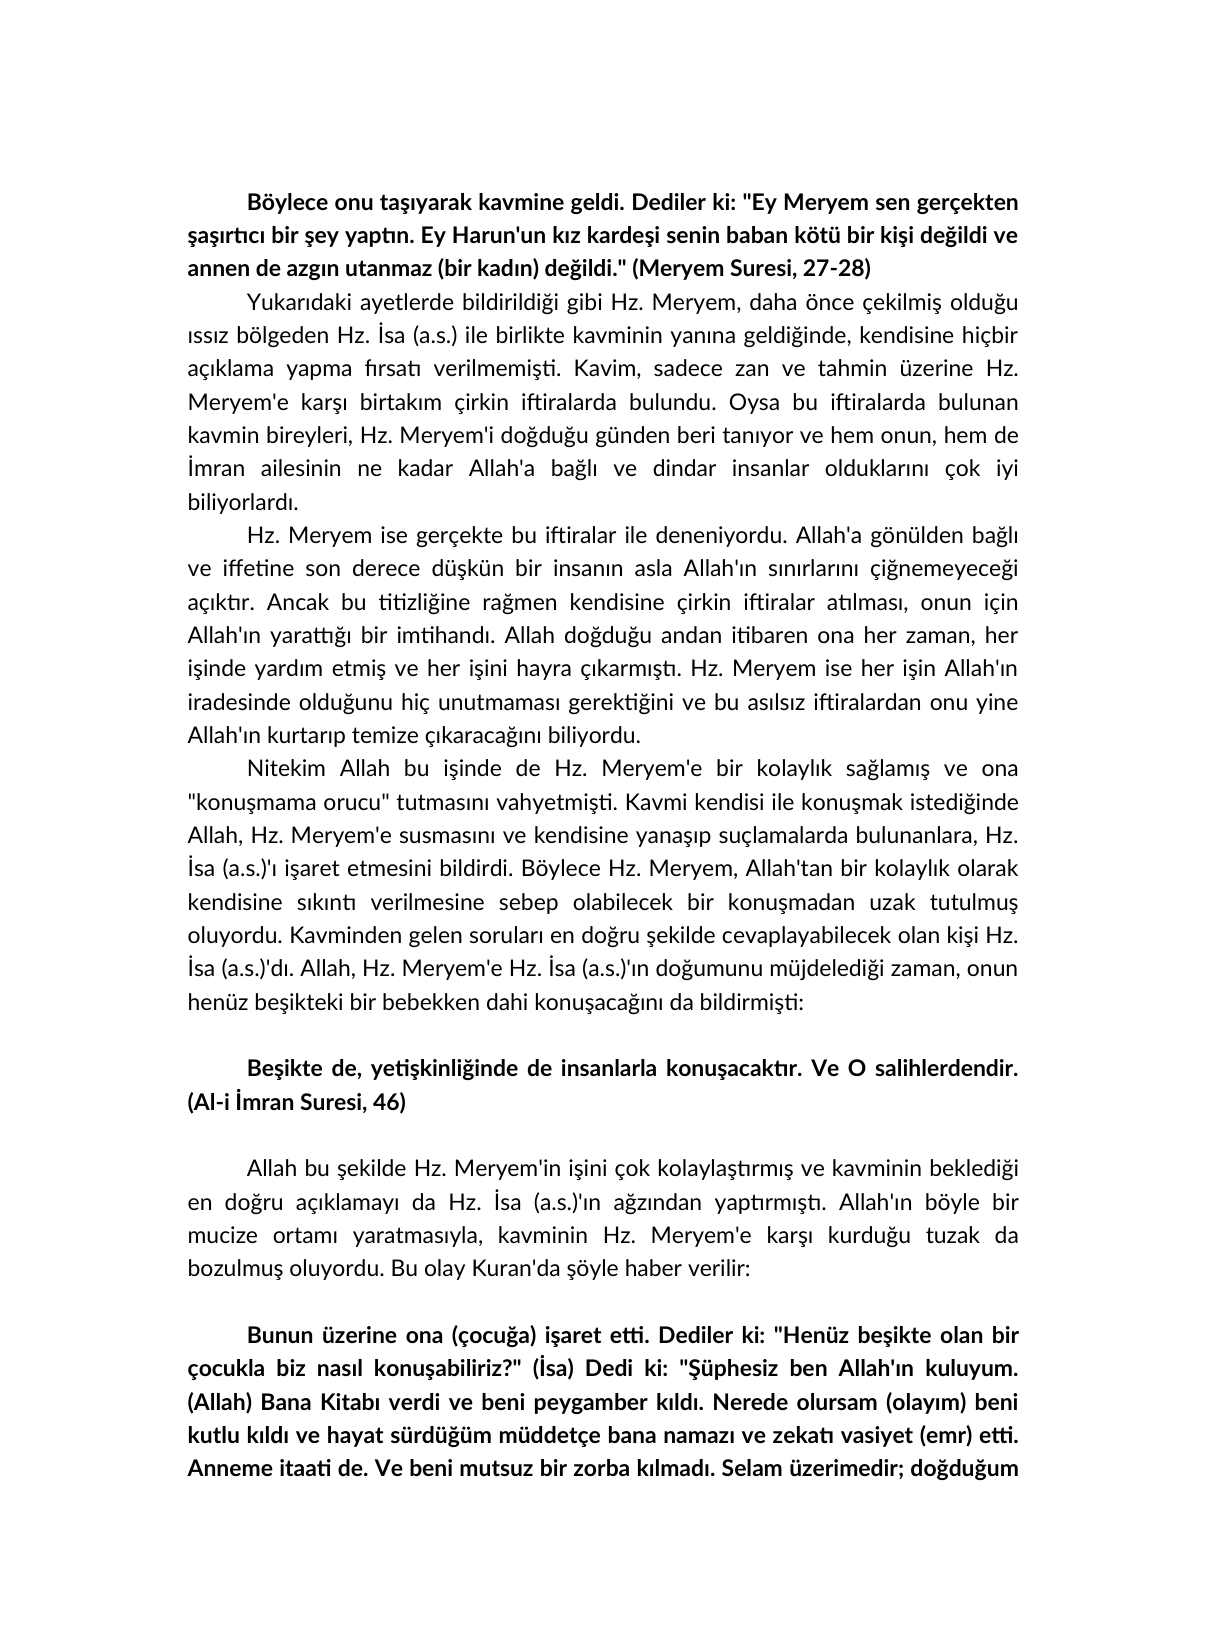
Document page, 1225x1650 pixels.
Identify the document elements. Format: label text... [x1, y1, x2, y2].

text Yukarıdaki ayetlerde bildirildiği gibi Hz. Meryem, daha önce çekilmiş olduğu ıssız bölgeden Hz. İsa (a.s.) ile birlikte kavminin yanına geldiğinde, kendisine hiçbir açıklama yapma fırsatı verilmemişti. Kavim, sadece zan ve tahmin üzerine Hz. Meryem'e karşı birtakım çirkin iftiralarda bulundu. Oysa bu iftiralarda bulunan kavmin bireyleri, Hz. Meryem'i doğduğu günden beri tanıyor ve hem onun, hem de İmran ailesinin ne kadar Allah'a bağlı ve dindar insanlar olduklarını çok iyi biliyorlardı. [187, 283, 1020, 517]
text Beşikte de, yetişkinliğinde de insanlarla konuşacaktır. Ve O salihlerdendir. (Al-i İmran Suresi, 46) [187, 1050, 1020, 1117]
text Allah bu şekilde Hz. Meryem'in işini çok kolaylaştırmış ve kavminin beklediği en doğru açıklamayı da Hz. İsa (a.s.)'ın ağzından yaptırmıştı. Allah'ın böyle bir mucize ortamı yaratmasıyla, kavminin Hz. Meryem'e karşı kurduğu tuzak da bozulmuş oluyordu. Bu olay Kuran'da şöyle haber verilir: [187, 1150, 1020, 1283]
text Böylece onu taşıyarak kavmine geldi. Dediler ki: "Ey Meryem sen gerçekten şaşırtıcı bir şey yaptın. Ey Harun'un kız kardeşi senin baban kötü bir kişi değildi ve annen de azgın utanmaz (bir kadın) değildi." (Meryem Suresi, 27-28) [187, 183, 1020, 283]
text Bunun üzerine ona (çocuğa) işaret etti. Dediler ki: "Henüz beşikte olan bir çocukla biz nasıl konuşabiliriz?" (İsa) Dedi ki: "Şüphesiz ben Allah'ın kuluyum. (Allah) Bana Kitabı verdi ve beni peygamber kıldı. Nerede olursam (olayım) beni kutlu kıldı ve hayat sürdüğüm müddetçe bana namazı ve zekatı vasiyet (emr) etti. Anneme itaati de. Ve beni mutsuz bir zorba kılmadı. Selam üzerimedir; doğduğum [187, 1317, 1020, 1483]
text Nitekim Allah bu işinde de Hz. Meryem'e bir kolaylık sağlamış ve ona "konuşmama orucu" tutmasını vahyetmişti. Kavmi kendisi ile konuşmak istediğinde Allah, Hz. Meryem'e susmasını ve kendisine yanaşıp suçlamalarda bulunanlara, Hz. İsa (a.s.)'ı işaret etmesini bildirdi. Böylece Hz. Meryem, Allah'tan bir kolaylık olarak kendisine sıkıntı verilmesine sebep olabilecek bir konuşmadan uzak tutulmuş oluyordu. Kavminden gelen soruları en doğru şekilde cevaplayabilecek olan kişi Hz. İsa (a.s.)'dı. Allah, Hz. Meryem'e Hz. İsa (a.s.)'ın doğumunu müjdelediği zaman, onun henüz beşikteki bir bebekken dahi konuşacağını da bildirmişti: [187, 750, 1020, 1017]
text Hz. Meryem ise gerçekte bu iftiralar ile deneniyordu. Allah'a gönülden bağlı ve iffetine son derece düşkün bir insanın asla Allah'ın sınırlarını çiğnemeyeceği açıktır. Ancak bu titizliğine rağmen kendisine çirkin iftiralar atılması, onun için Allah'ın yarattığı bir imtihandı. Allah doğduğu andan itibaren ona her zaman, her işinde yardım etmiş ve her işini hayra çıkarmıştı. Hz. Meryem ise her işin Allah'ın iradesinde olduğunu hiç unutmaması gerektiğini ve bu asılsız iftiralardan onu yine Allah'ın kurtarıp temize çıkaracağını biliyordu. [187, 517, 1020, 750]
